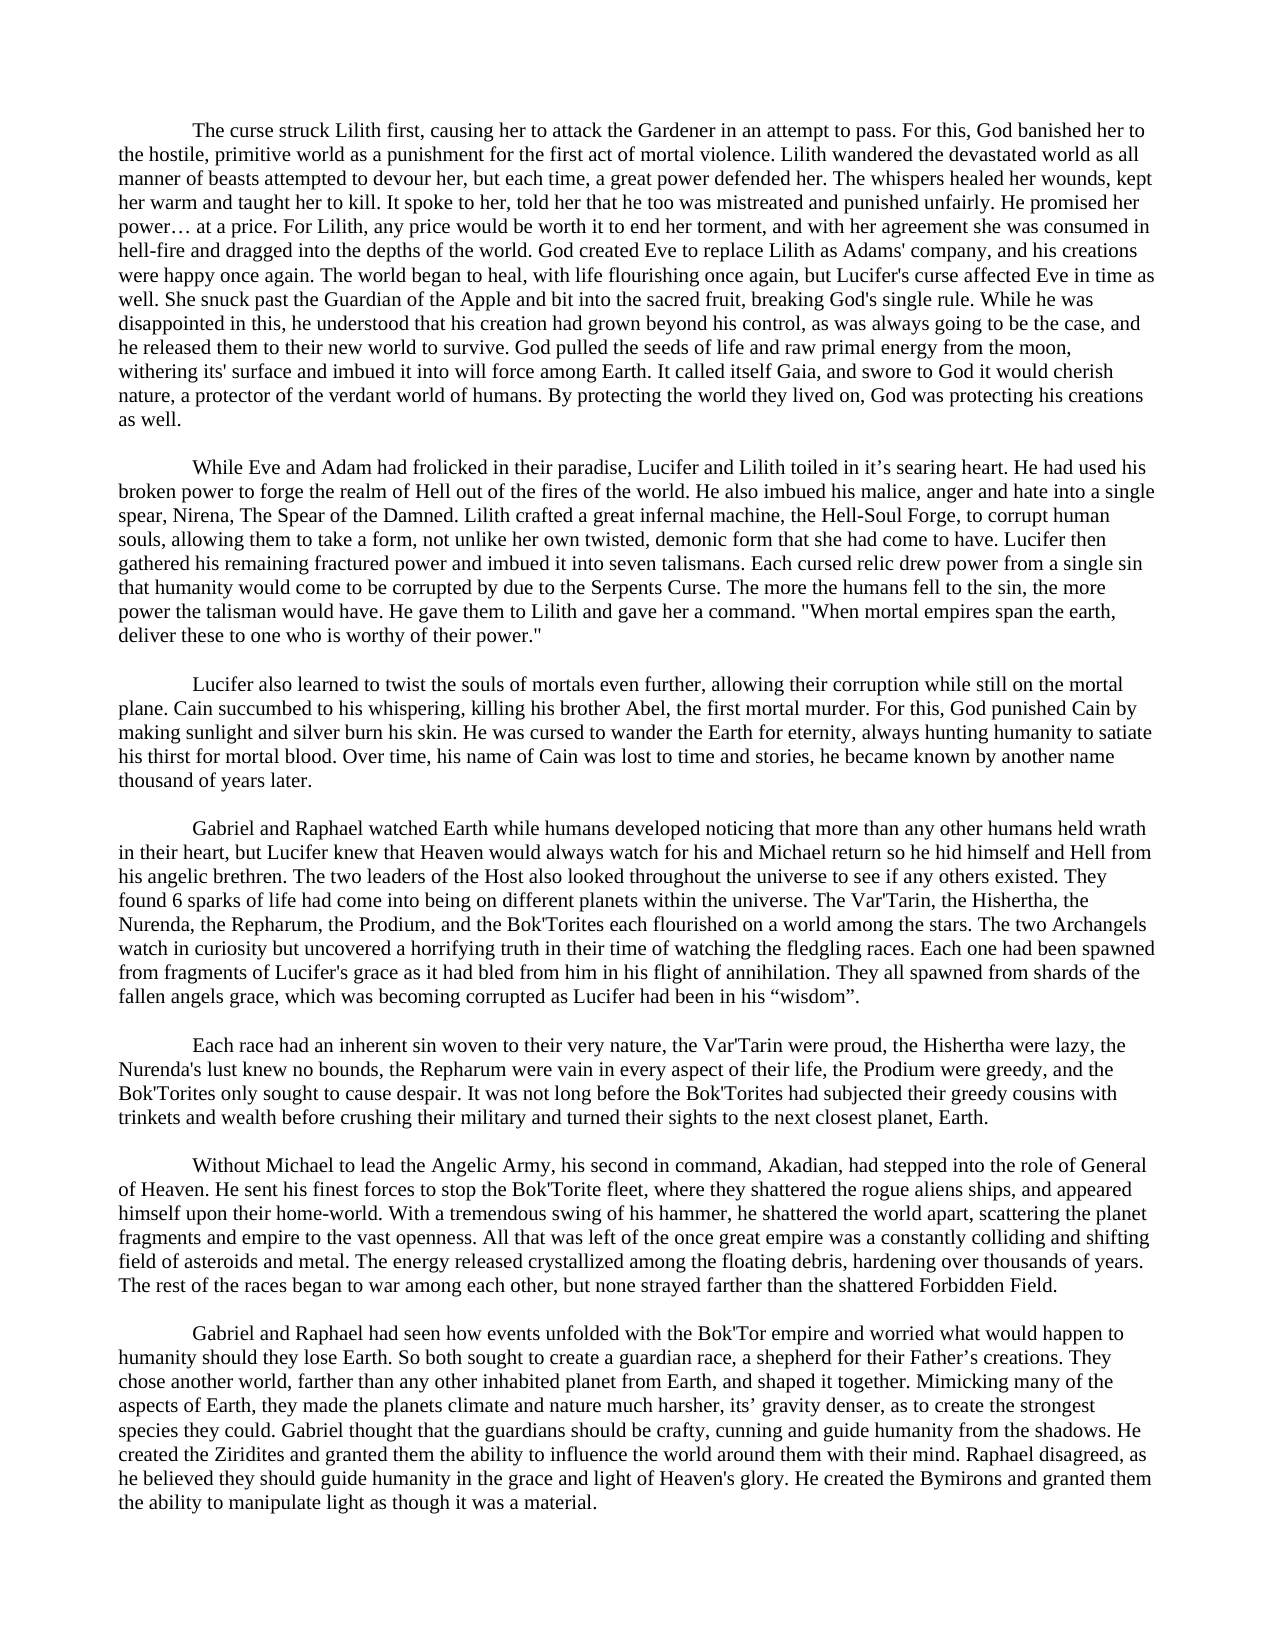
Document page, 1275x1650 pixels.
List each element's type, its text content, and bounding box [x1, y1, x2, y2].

text Gabriel and Raphael had seen how events unfolded with the Bok'Tor empire and worried what would happen to humanity should they lose Earth. So both sought to create a guardian race, a shepherd for their Father’s creations. They chose another world, farther than any other inhabited planet from Earth, and shaped it together. Mimicking many of the aspects of Earth, they made the planets climate and nature much harsher, its’ gravity denser, as to create the strongest species they could. Gabriel thought that the guardians should be crafty, cunning and guide humanity from the shadows. He created the Ziridites and granted them the ability to influence the world around them with their mind. Raphael disagreed, as he believed they should guide humanity in the grace and light of Heaven's glory. He created the Bymirons and granted them the ability to manipulate light as though it was a material. [118, 1321, 1157, 1514]
text The curse struck Lilith first, causing her to attack the Gardener in an attempt to pass. For this, God banished her to the hostile, primitive world as a punishment for the first act of mortal violence. Lilith wandered the devastated world as all manner of beasts attempted to devour her, but each time, a great power defended her. The whispers healed her wounds, kept her warm and taught her to kill. It spoke to her, told her that he too was mistreated and punished unfairly. He promised her power… at a price. For Lilith, any price would be worth it to end her torment, and with her agreement she was consumed in hell-fire and dragged into the depths of the world. God created Eve to replace Lilith as Adams' company, and his creations were happy once again. The world began to heal, with life flourishing once again, but Lucifer's curse affected Eve in time as well. She snuck past the Guardian of the Apple and bit into the sacred fruit, breaking God's single rule. While he was disappointed in this, he understood that his creation had grown beyond his control, as was always going to be the case, and he released them to their new world to survive. God pulled the seeds of life and raw primal energy from the moon, withering its' surface and imbued it into will force among Earth. It called itself Gaia, and swore to God it would cherish nature, a protector of the verdant world of humans. By protecting the world they lived on, God was protecting his creations as well. [118, 118, 1157, 431]
text Gabriel and Raphael watched Earth while humans developed noticing that more than any other humans held wrath in their heart, but Lucifer knew that Heaven would always watch for his and Michael return so he hid himself and Hell from his angelic brethren. The two leaders of the Host also looked throughout the universe to see if any others existed. They found 6 sparks of life had come into being on different planets within the universe. The Var'Tarin, the Hishertha, the Nurenda, the Repharum, the Prodium, and the Bok'Torites each flourished on a world among the stars. The two Archangels watch in curiosity but uncovered a horrifying truth in their time of watching the fledgling races. Each one had been spawned from fragments of Lucifer's grace as it had bled from him in his flight of annihilation. They all spawned from shards of the fallen angels grace, which was becoming corrupted as Lucifer had been in his “wisdom”. [118, 816, 1157, 1008]
text Without Michael to lead the Angelic Army, his second in command, Akadian, had stepped into the role of General of Heaven. He sent his finest forces to stop the Bok'Torite fleet, where they shattered the rogue aliens ships, and appeared himself upon their home-world. With a tremendous swing of his hammer, he shattered the world apart, scattering the planet fragments and empire to the vast openness. All that was left of the once great empire was a constantly colliding and shifting field of asteroids and metal. The energy released crystallized among the floating debris, hardening over thousands of years. The rest of the races began to war among each other, but none strayed farther than the shattered Forbidden Field. [118, 1153, 1157, 1297]
text While Eve and Adam had frolicked in their paradise, Lucifer and Lilith toiled in it’s searing heart. He had used his broken power to forge the realm of Hell out of the fires of the world. He also imbued his malice, anger and hate into a single spear, Nirena, The Spear of the Damned. Lilith crafted a great infernal machine, the Hell-Soul Forge, to corrupt human souls, allowing them to take a form, not unlike her own twisted, demonic form that she had come to have. Lucifer then gathered his remaining fractured power and imbued it into seven talismans. Each cursed relic drew power from a single sin that humanity would come to be corrupted by due to the Serpents Curse. The more the humans fell to the sin, the more power the talisman would have. He gave them to Lilith and gave her a command. "When mortal empires span the earth, deliver these to one who is worthy of their power." [118, 455, 1157, 647]
text Each race had an inherent sin woven to their very nature, the Var'Tarin were proud, the Hishertha were lazy, the Nurenda's lust knew no bounds, the Repharum were vain in every aspect of their life, the Prodium were greedy, and the Bok'Torites only sought to cause despair. It was not long before the Bok'Torites had subjected their greedy cousins with trinkets and wealth before crushing their military and turned their sights to the next closest planet, Earth. [118, 1032, 1157, 1129]
text Lucifer also learned to twist the souls of mortals even further, allowing their corruption while still on the mortal plane. Cain succumbed to his whispering, killing his brother Abel, the first mortal murder. For this, God punished Cain by making sunlight and silver burn his skin. He was cursed to wander the Earth for eternity, always hunting humanity to satiate his thirst for mortal blood. Over time, his name of Cain was lost to time and stories, he became known by another name thousand of years later. [118, 672, 1157, 792]
